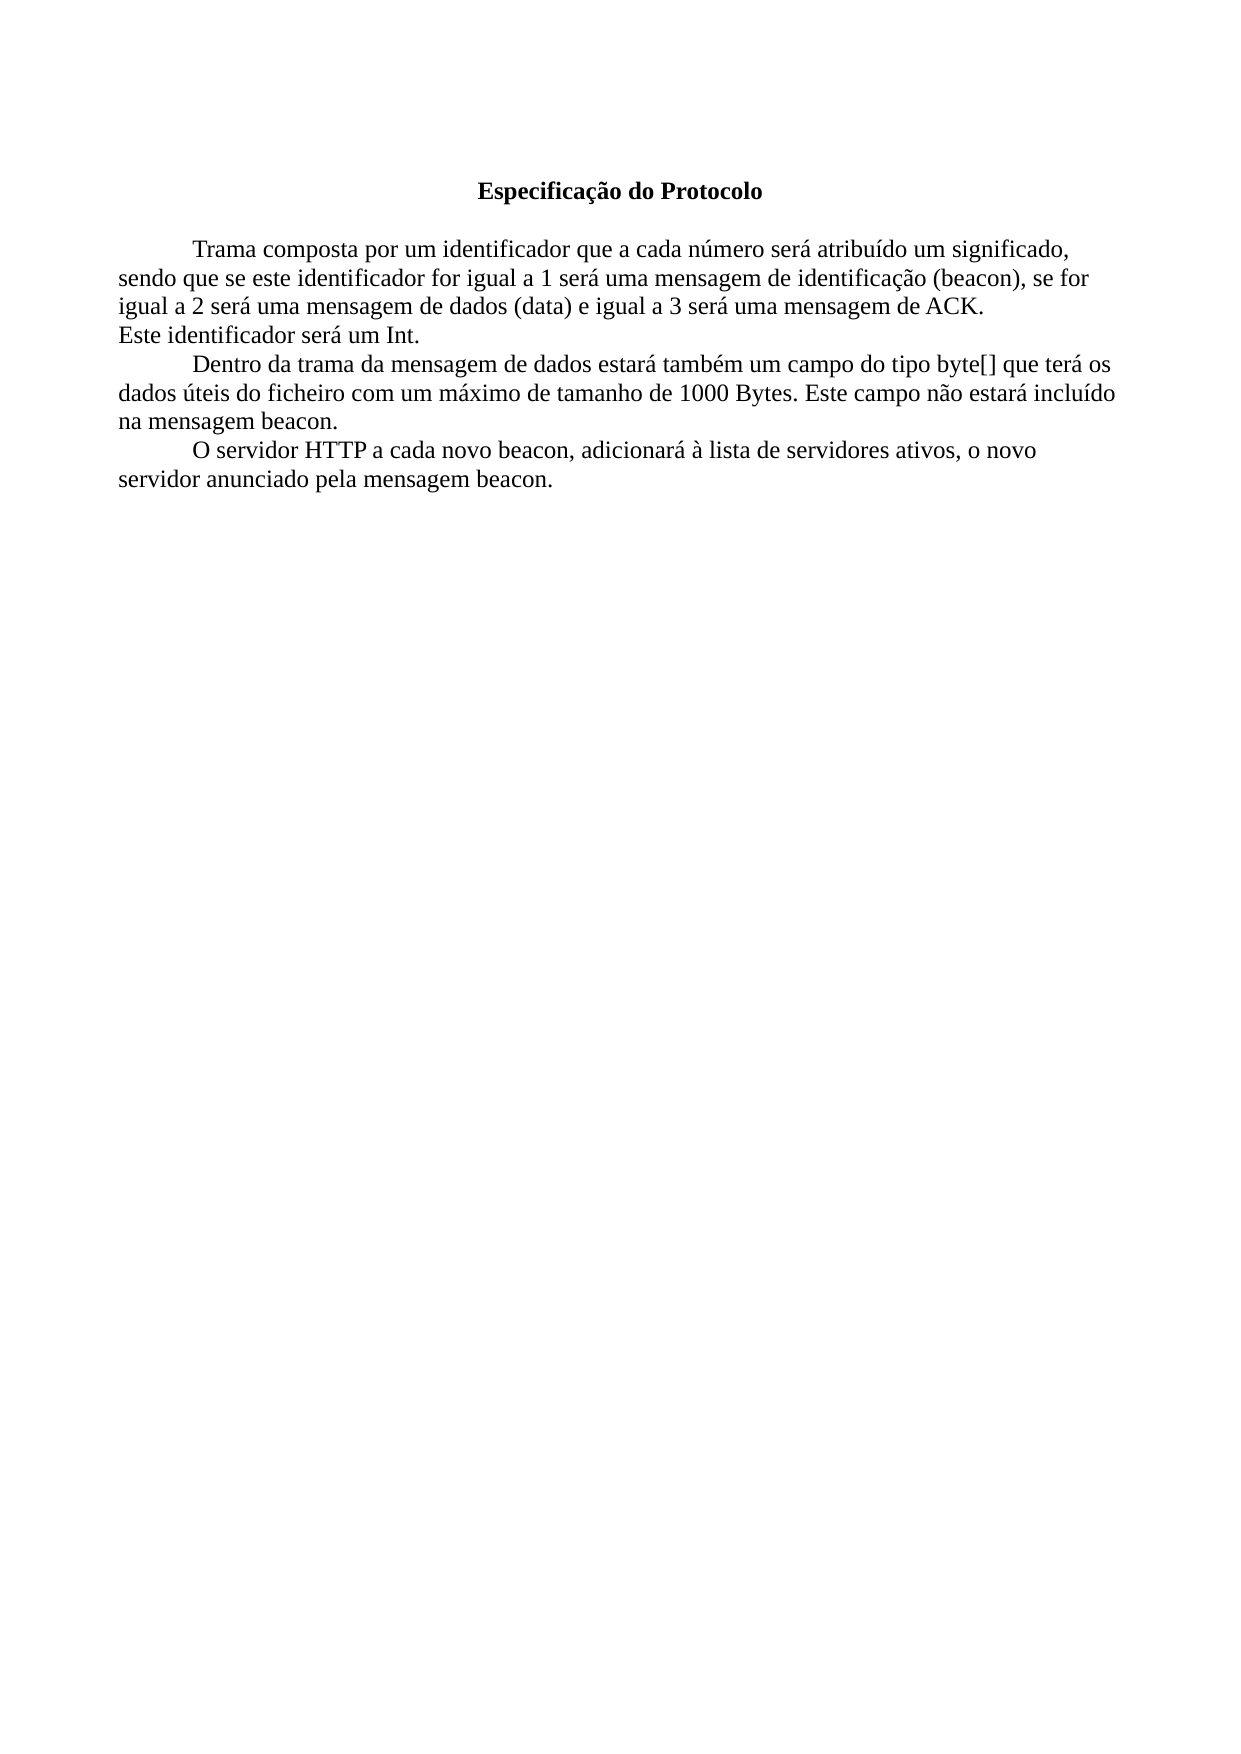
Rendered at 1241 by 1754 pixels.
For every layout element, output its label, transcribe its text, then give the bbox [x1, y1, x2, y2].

text O servidor HTTP a cada novo beacon, adicionará à lista de servidores ativos, o novo servidor anunciado pela mensagem beacon. [118, 435, 1122, 493]
text Dentro da trama da mensagem de dados estará também um campo do tipo byte[] que terá os dados úteis do ficheiro com um máximo de tamanho de 1000 Bytes. Este campo não estará incluído na mensagem beacon. [118, 349, 1122, 435]
text Especificação do Protocolo [118, 176, 1122, 205]
text Trama composta por um identificador que a cada número será atribuído um significado, sendo que se este identificador for igual a 1 será uma mensagem de identificação (beacon), se for igual a 2 será uma mensagem de dados (data) e igual a 3 será uma mensagem de ACK. [118, 234, 1122, 320]
text Este identificador será um Int. [118, 320, 1122, 349]
